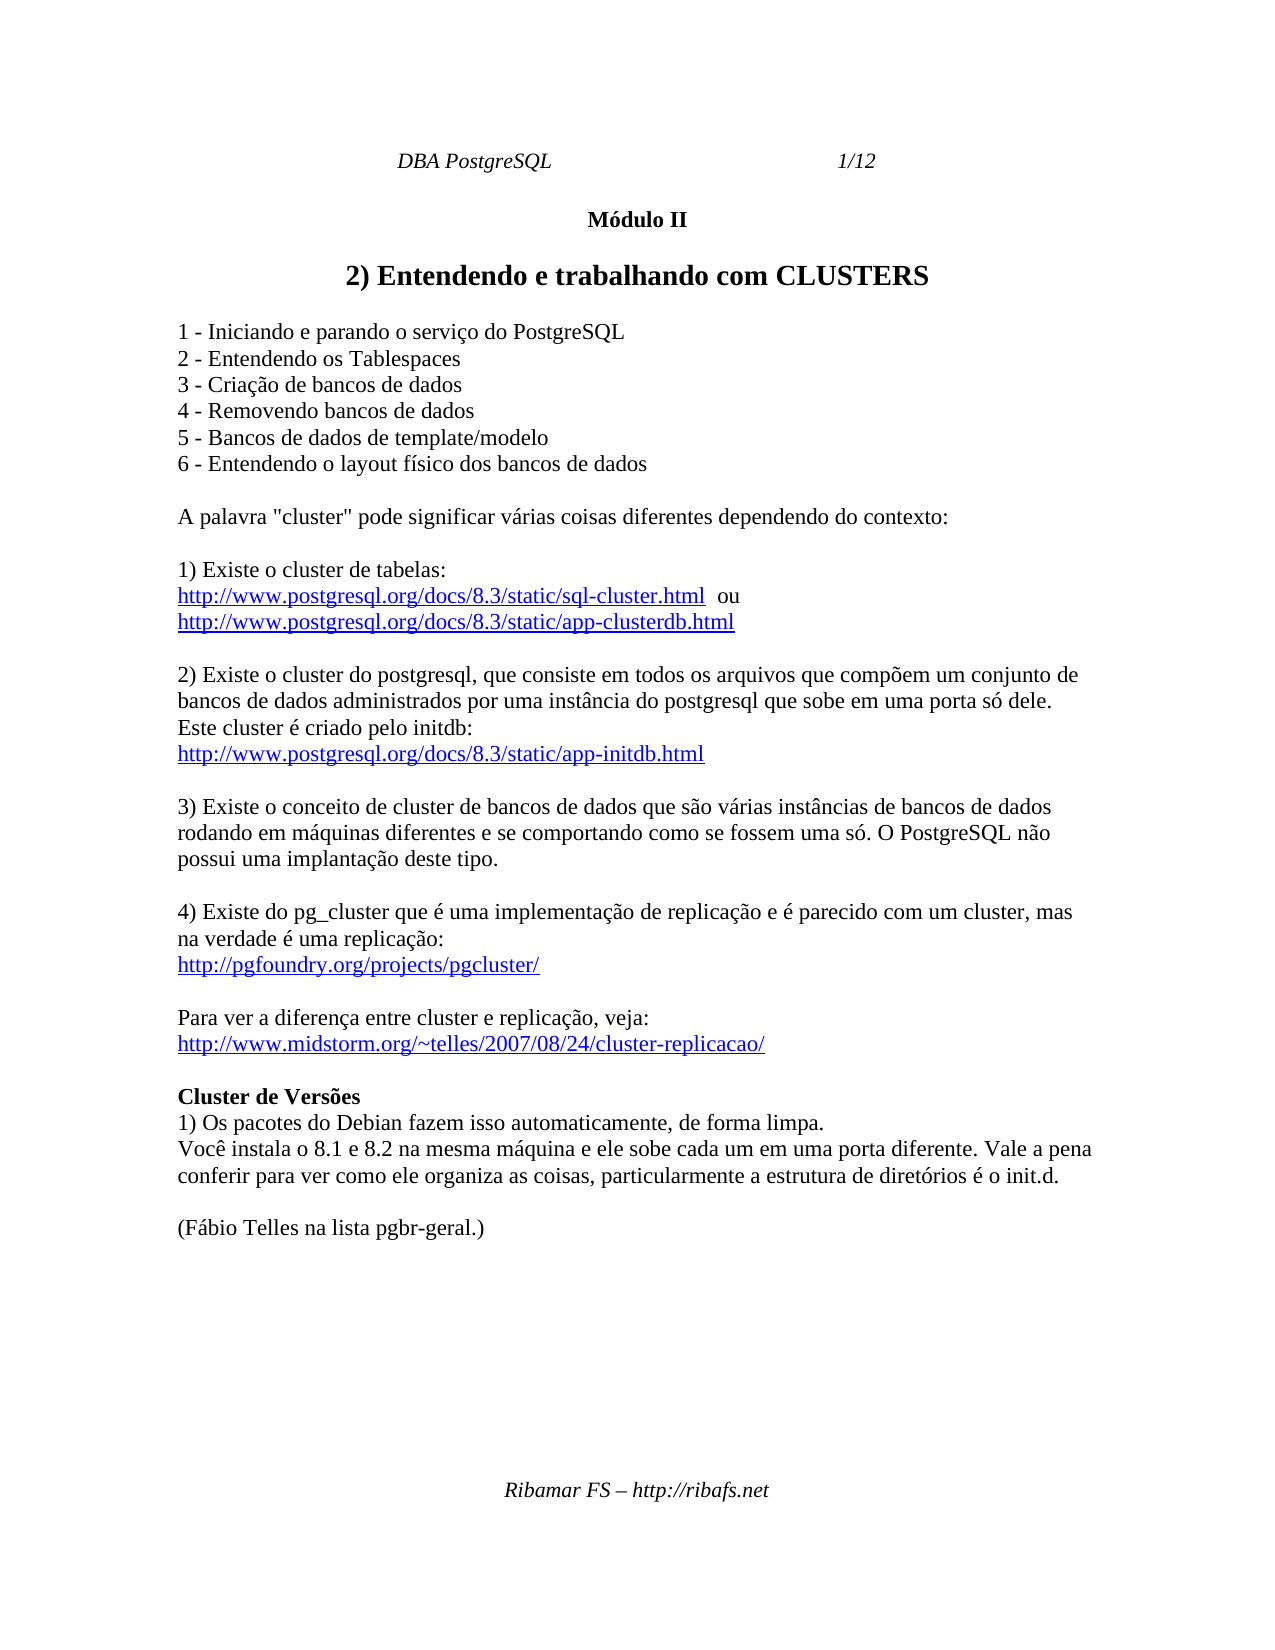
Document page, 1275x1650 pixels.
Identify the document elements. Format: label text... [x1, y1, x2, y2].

text (Fábio Telles na lista pgbr-geral.) [177, 1214, 1098, 1267]
text http://pgfoundry.org/projects/pgcluster/ [177, 951, 1098, 977]
text 4 - Removendo bancos de dados [177, 397, 1098, 424]
text 2 - Entendendo os Tablespaces [177, 345, 1098, 371]
text Para ver a diferença entre cluster e replicação, veja: [177, 1004, 1098, 1030]
text 3) Existe o conceito de cluster de bancos de dados que são várias instâncias de bancos de dados rodando em máquinas diferentes e se comportando como se fossem uma só. O PostgreSQL não possui uma implantação deste tipo. [177, 793, 1098, 872]
text 6 - Entendendo o layout físico dos bancos de dados [177, 450, 1098, 477]
text 2) Entendendo e trabalhando com CLUSTERS [177, 258, 1098, 292]
text http://www.postgresql.org/docs/8.3/static/app-clusterdb.html [177, 608, 1098, 635]
text 1 - Iniciando e parando o serviço do PostgreSQL [177, 318, 1098, 345]
text 4) Existe do pg_cluster que é uma implementação de replicação e é parecido com um cluster, mas na verdade é uma replicação: [177, 898, 1098, 951]
text 1) Os pacotes do Debian fazem isso automaticamente, de forma limpa. [177, 1109, 1098, 1135]
text http://www.midstorm.org/~telles/2007/08/24/cluster-replicacao/ [177, 1030, 1098, 1056]
text http://www.postgresql.org/docs/8.3/static/sql-cluster.html ou [177, 582, 1098, 608]
text 3 - Criação de bancos de dados [177, 371, 1098, 397]
text http://www.postgresql.org/docs/8.3/static/app-initdb.html [177, 740, 1098, 766]
text Você instala o 8.1 e 8.2 na mesma máquina e ele sobe cada um em uma porta diferente. Vale a pena conferir para ver como ele organiza as coisas, particularmente a estrutura de diretórios é o init.d. [177, 1135, 1098, 1188]
text Módulo II [177, 206, 1098, 232]
text 2) Existe o cluster do postgresql, que consiste em todos os arquivos que compõem um conjunto de bancos de dados administrados por uma instância do postgresql que sobe em uma porta só dele. Este cluster é criado pelo initdb: [177, 661, 1098, 740]
text 5 - Bancos de dados de template/modelo [177, 424, 1098, 450]
text Cluster de Versões [177, 1083, 1098, 1109]
text 1) Existe o cluster de tabelas: [177, 556, 1098, 582]
text A palavra "cluster" pode significar várias coisas diferentes dependendo do contexto: [177, 503, 1098, 529]
